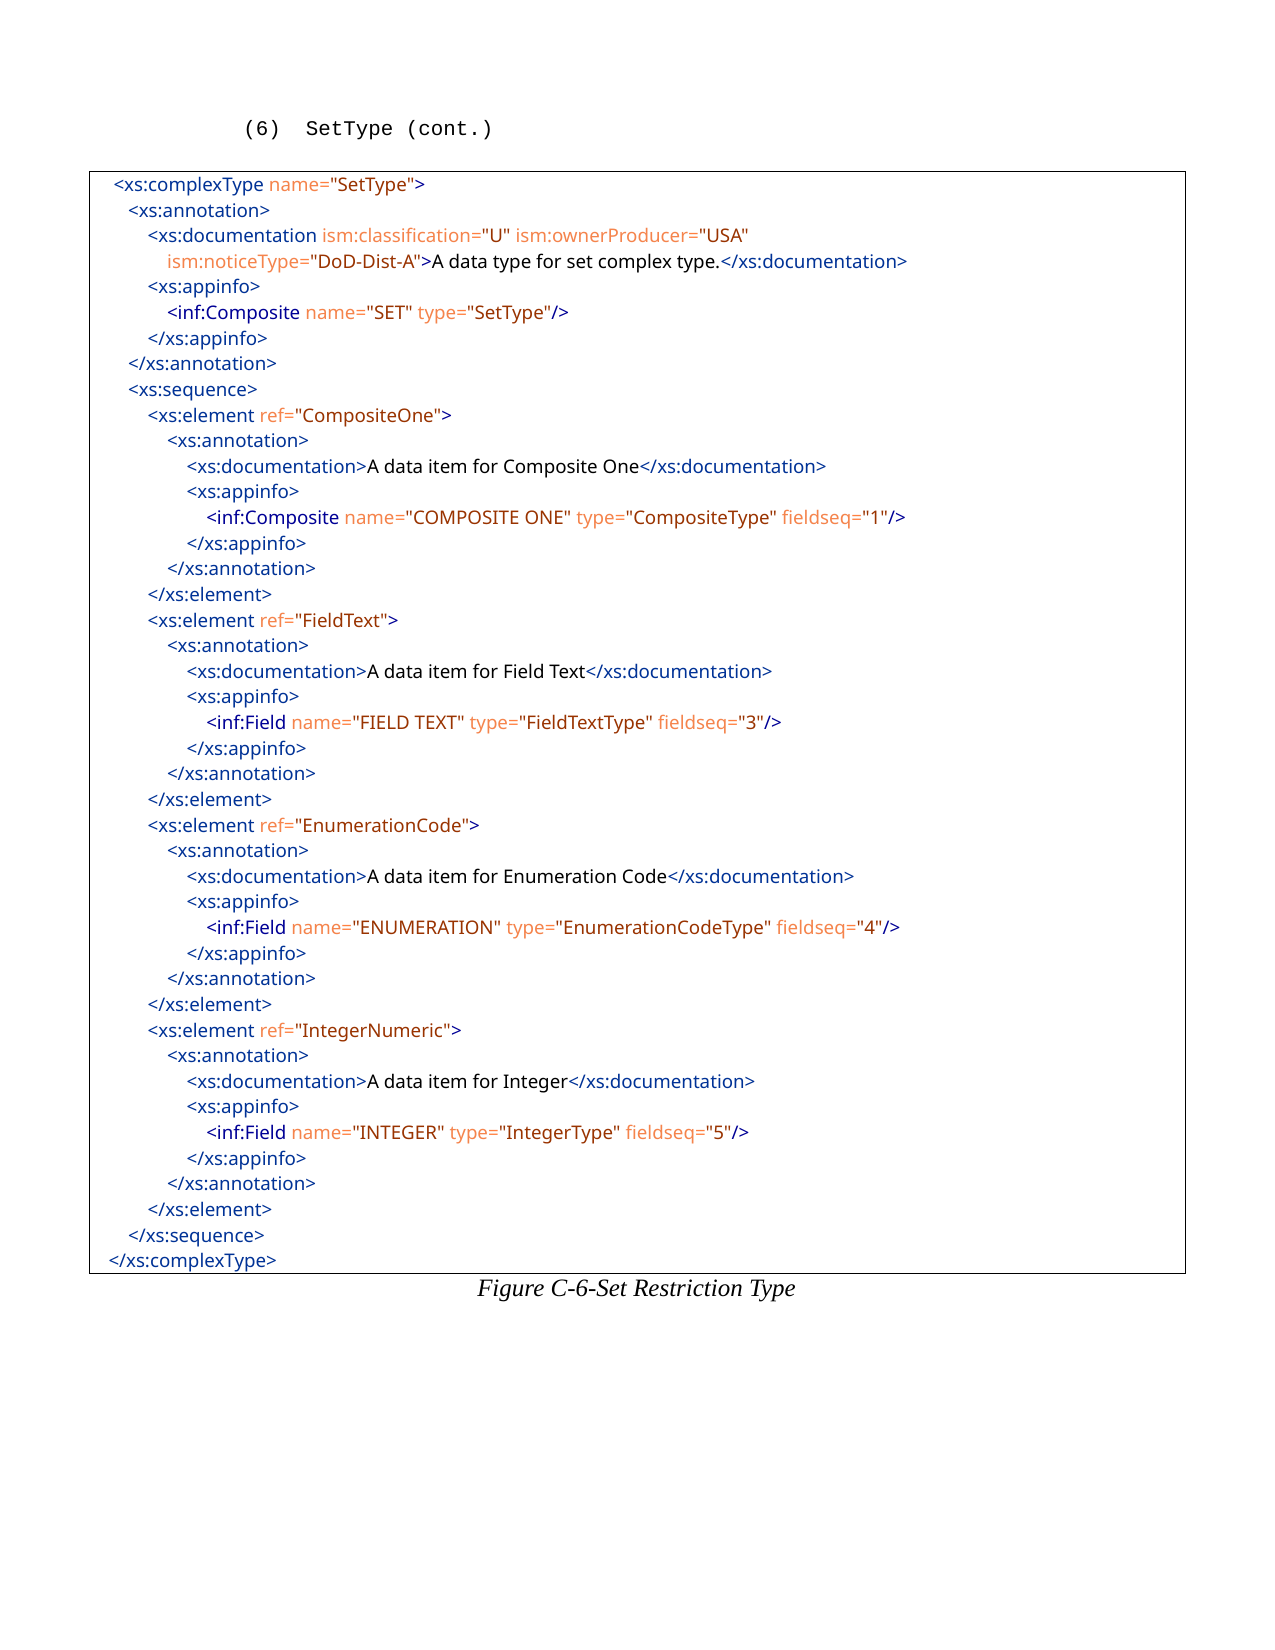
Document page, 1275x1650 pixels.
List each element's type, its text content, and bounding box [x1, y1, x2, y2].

text Figure C-6-Set Restriction Type [89, 1274, 1186, 1302]
text Figure C-6-Set Restriction Type [90, 184, 1185, 1273]
text (6) SetType (cont.) [118, 118, 1157, 142]
